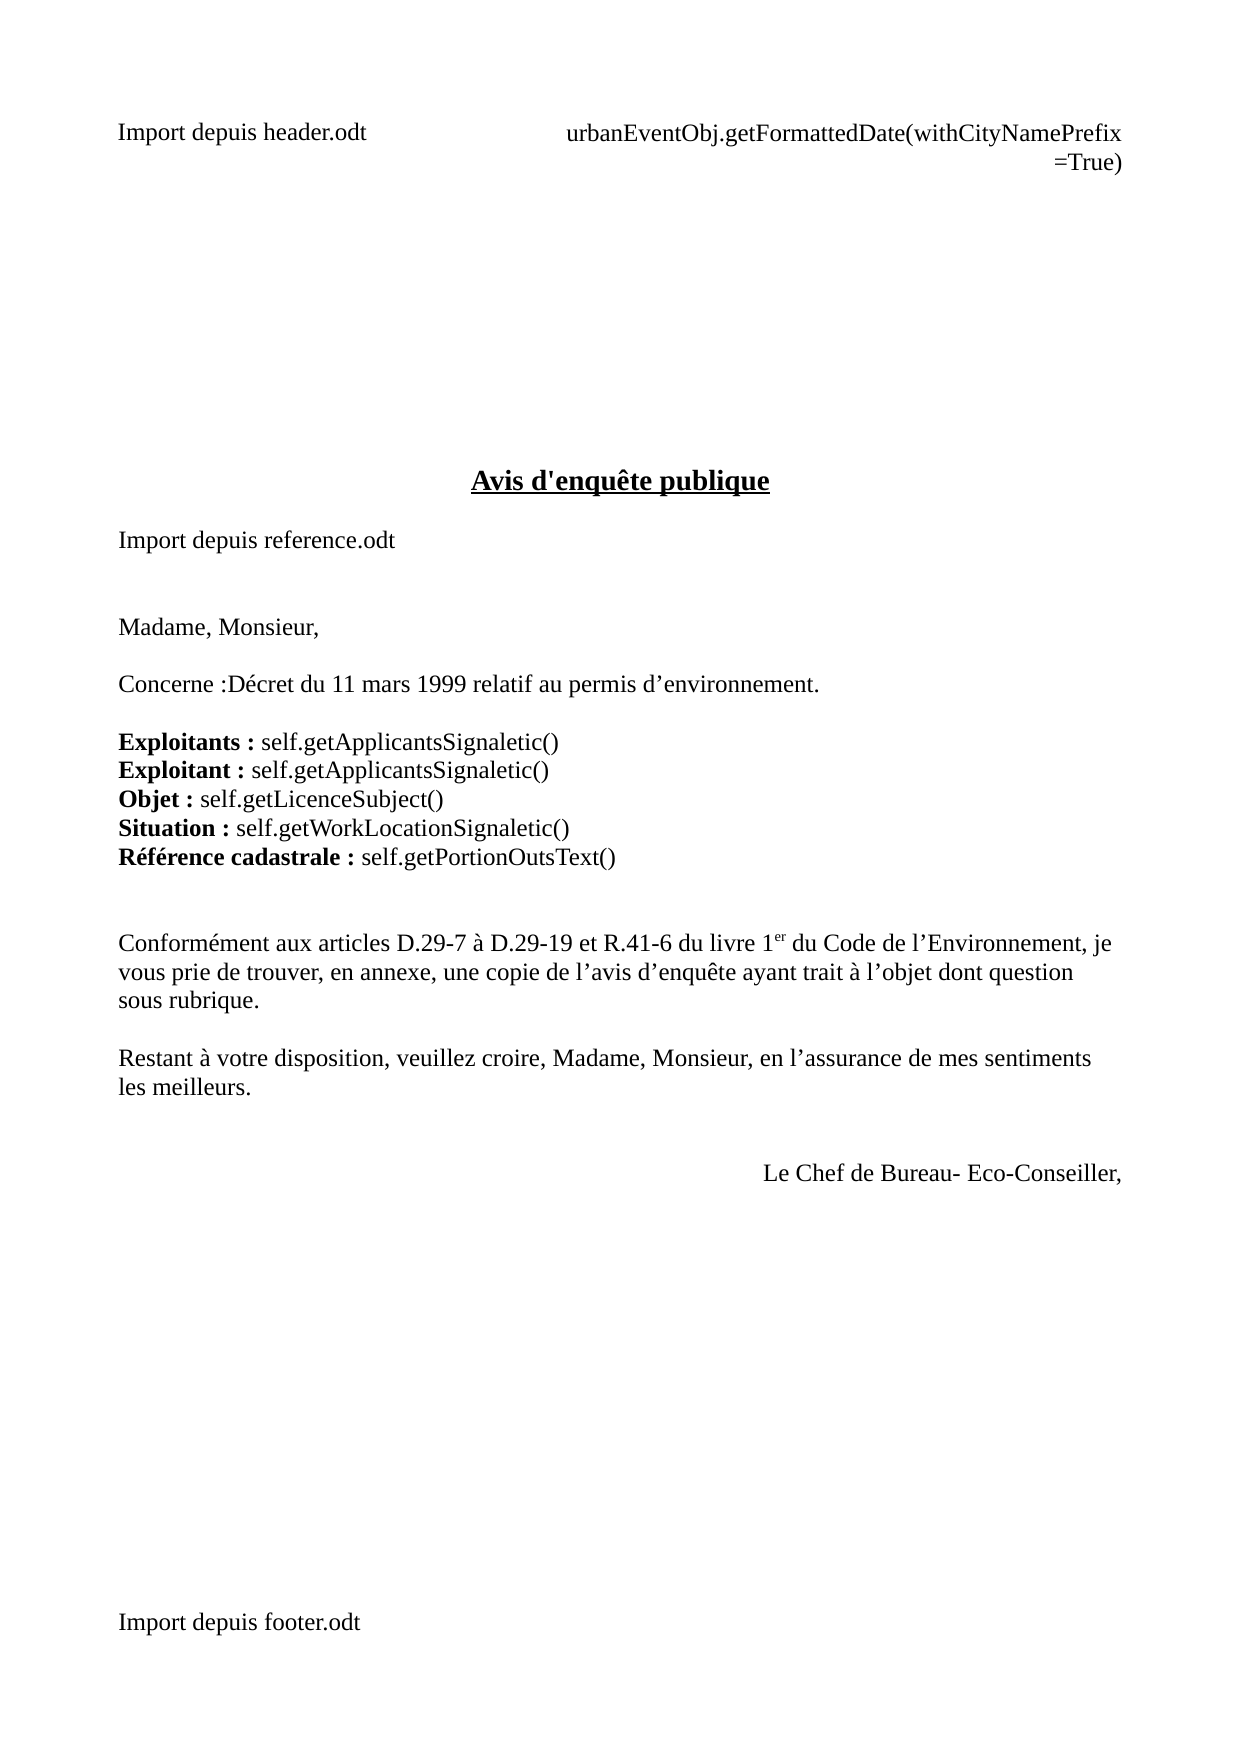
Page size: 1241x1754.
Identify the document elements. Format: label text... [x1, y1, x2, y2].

text Le Chef de Bureau- Eco-Conseiller, [118, 1158, 1122, 1187]
text Import depuis reference.odt [118, 525, 1122, 554]
text Restant à votre disposition, veuillez croire, Madame, Monsieur, en l’assurance de mes sentiments les meilleurs. [118, 1043, 1122, 1100]
text Référence cadastrale : self.getPortionOutsText() [118, 842, 1122, 870]
text Import depuis header.odt [117, 117, 538, 146]
text Exploitants : self.getApplicantsSignaletic() [118, 727, 1122, 755]
text Exploitant : self.getApplicantsSignaletic() [118, 755, 1122, 784]
text Situation : self.getWorkLocationSignaletic() [118, 813, 1122, 842]
text Conformément aux articles D.29-7 à D.29-19 et R.41-6 du livre 1er du Code de l’Environnement, je vous prie de trouver, en annexe, une copie de l’avis d’enquête ayant trait à l’objet dont question sous rubrique. [118, 928, 1122, 1014]
text Madame, Monsieur, [118, 612, 1122, 640]
text urbanEventObj.getFormattedDate(withCityNamePrefix=True) [117, 118, 1122, 426]
text Objet : self.getLicenceSubject() [118, 784, 1122, 813]
title Avis d'enquête publique [118, 463, 1122, 497]
text Concerne :Décret du 11 mars 1999 relatif au permis d’environnement. [118, 669, 1122, 698]
